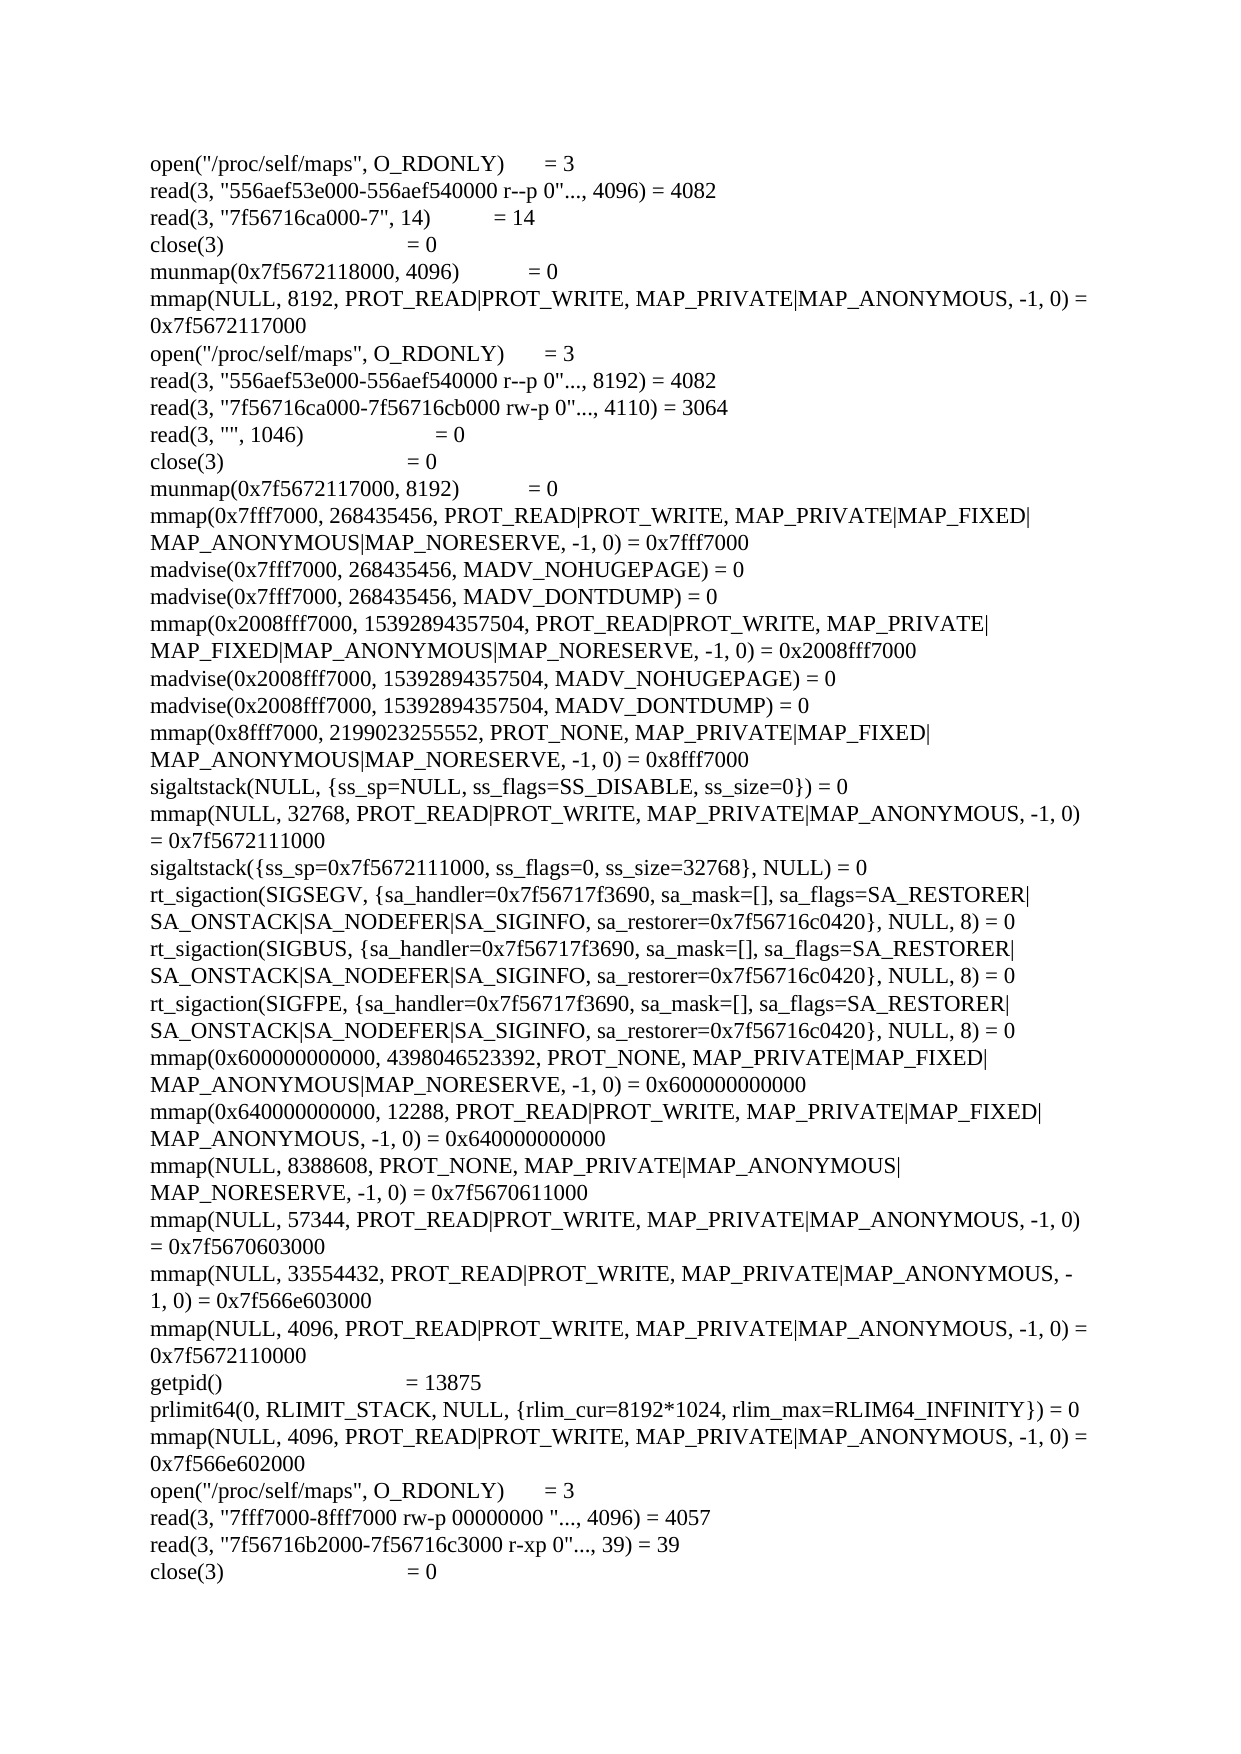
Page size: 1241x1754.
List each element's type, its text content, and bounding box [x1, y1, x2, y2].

text munmap(0x7f5672117000, 8192) = 0 [150, 475, 1090, 501]
text madvise(0x7fff7000, 268435456, MADV_NOHUGEPAGE) = 0 [150, 556, 1090, 583]
text read(3, "7f56716ca000-7f56716cb000 rw-p 0"..., 4110) = 3064 [150, 394, 1090, 420]
text close(3) = 0 [150, 1558, 1090, 1585]
text mmap(0x7fff7000, 268435456, PROT_READ|PROT_WRITE, MAP_PRIVATE|MAP_FIXED|MAP_ANONYMOUS|MAP_NORESERVE, -1, 0) = 0x7fff7000 [150, 502, 1090, 556]
text mmap(NULL, 8388608, PROT_NONE, MAP_PRIVATE|MAP_ANONYMOUS|MAP_NORESERVE, -1, 0) = 0x7f5670611000 [150, 1152, 1090, 1206]
text madvise(0x7fff7000, 268435456, MADV_DONTDUMP) = 0 [150, 583, 1090, 610]
text prlimit64(0, RLIMIT_STACK, NULL, {rlim_cur=8192*1024, rlim_max=RLIM64_INFINITY}) = 0 [150, 1396, 1090, 1422]
text mmap(NULL, 57344, PROT_READ|PROT_WRITE, MAP_PRIVATE|MAP_ANONYMOUS, -1, 0) = 0x7f5670603000 [150, 1206, 1090, 1260]
text madvise(0x2008fff7000, 15392894357504, MADV_DONTDUMP) = 0 [150, 692, 1090, 718]
text mmap(NULL, 33554432, PROT_READ|PROT_WRITE, MAP_PRIVATE|MAP_ANONYMOUS, -1, 0) = 0x7f566e603000 [150, 1260, 1090, 1314]
text read(3, "7fff7000-8fff7000 rw-p 00000000 "..., 4096) = 4057 [150, 1504, 1090, 1531]
text read(3, "", 1046) = 0 [150, 421, 1090, 447]
text read(3, "7f56716ca000-7", 14) = 14 [150, 204, 1090, 231]
text mmap(0x2008fff7000, 15392894357504, PROT_READ|PROT_WRITE, MAP_PRIVATE|MAP_FIXED|MAP_ANONYMOUS|MAP_NORESERVE, -1, 0) = 0x2008fff7000 [150, 610, 1090, 664]
text close(3) = 0 [150, 448, 1090, 474]
text read(3, "556aef53e000-556aef540000 r--p 0"..., 8192) = 4082 [150, 367, 1090, 393]
text madvise(0x2008fff7000, 15392894357504, MADV_NOHUGEPAGE) = 0 [150, 664, 1090, 691]
text mmap(NULL, 8192, PROT_READ|PROT_WRITE, MAP_PRIVATE|MAP_ANONYMOUS, -1, 0) = 0x7f5672117000 [150, 285, 1090, 339]
text mmap(0x600000000000, 4398046523392, PROT_NONE, MAP_PRIVATE|MAP_FIXED|MAP_ANONYMOUS|MAP_NORESERVE, -1, 0) = 0x600000000000 [150, 1044, 1090, 1097]
text getpid() = 13875 [150, 1369, 1090, 1395]
text munmap(0x7f5672118000, 4096) = 0 [150, 258, 1090, 285]
text mmap(NULL, 32768, PROT_READ|PROT_WRITE, MAP_PRIVATE|MAP_ANONYMOUS, -1, 0) = 0x7f5672111000 [150, 800, 1090, 853]
text rt_sigaction(SIGFPE, {sa_handler=0x7f56717f3690, sa_mask=[], sa_flags=SA_RESTORER|SA_ONSTACK|SA_NODEFER|SA_SIGINFO, sa_restorer=0x7f56716c0420}, NULL, 8) = 0 [150, 989, 1090, 1043]
text mmap(NULL, 4096, PROT_READ|PROT_WRITE, MAP_PRIVATE|MAP_ANONYMOUS, -1, 0) = 0x7f566e602000 [150, 1423, 1090, 1476]
text rt_sigaction(SIGBUS, {sa_handler=0x7f56717f3690, sa_mask=[], sa_flags=SA_RESTORER|SA_ONSTACK|SA_NODEFER|SA_SIGINFO, sa_restorer=0x7f56716c0420}, NULL, 8) = 0 [150, 935, 1090, 989]
text sigaltstack({ss_sp=0x7f5672111000, ss_flags=0, ss_size=32768}, NULL) = 0 [150, 854, 1090, 881]
text open("/proc/self/maps", O_RDONLY) = 3 [150, 339, 1090, 366]
text close(3) = 0 [150, 231, 1090, 258]
text mmap(NULL, 4096, PROT_READ|PROT_WRITE, MAP_PRIVATE|MAP_ANONYMOUS, -1, 0) = 0x7f5672110000 [150, 1314, 1090, 1368]
text mmap(0x640000000000, 12288, PROT_READ|PROT_WRITE, MAP_PRIVATE|MAP_FIXED|MAP_ANONYMOUS, -1, 0) = 0x640000000000 [150, 1098, 1090, 1151]
text open("/proc/self/maps", O_RDONLY) = 3 [150, 150, 1090, 176]
text read(3, "556aef53e000-556aef540000 r--p 0"..., 4096) = 4082 [150, 177, 1090, 203]
text read(3, "7f56716b2000-7f56716c3000 r-xp 0"..., 39) = 39 [150, 1531, 1090, 1558]
text sigaltstack(NULL, {ss_sp=NULL, ss_flags=SS_DISABLE, ss_size=0}) = 0 [150, 773, 1090, 799]
text mmap(0x8fff7000, 2199023255552, PROT_NONE, MAP_PRIVATE|MAP_FIXED|MAP_ANONYMOUS|MAP_NORESERVE, -1, 0) = 0x8fff7000 [150, 719, 1090, 772]
text rt_sigaction(SIGSEGV, {sa_handler=0x7f56717f3690, sa_mask=[], sa_flags=SA_RESTORER|SA_ONSTACK|SA_NODEFER|SA_SIGINFO, sa_restorer=0x7f56716c0420}, NULL, 8) = 0 [150, 881, 1090, 935]
text open("/proc/self/maps", O_RDONLY) = 3 [150, 1477, 1090, 1503]
